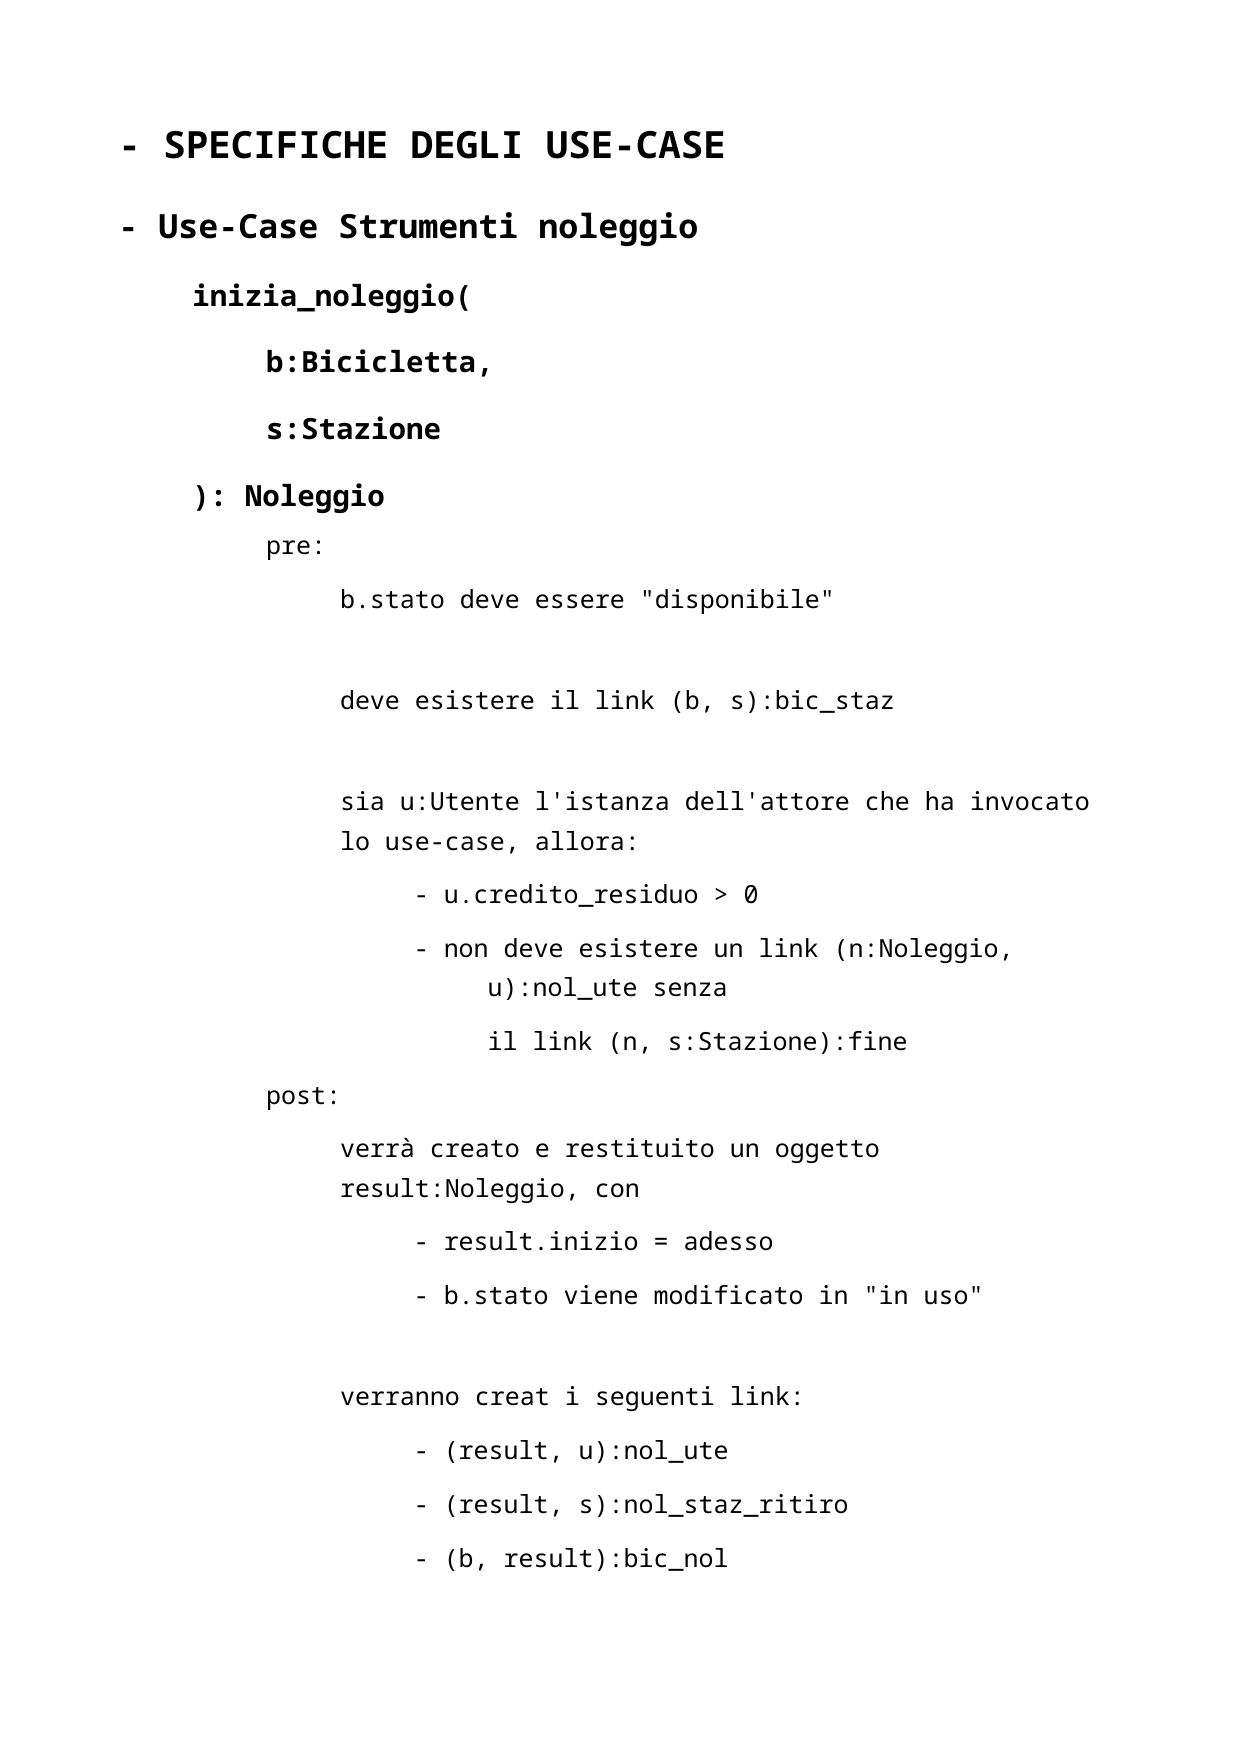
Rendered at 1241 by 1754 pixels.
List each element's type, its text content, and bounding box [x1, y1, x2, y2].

text - (b, result):bic_nol [118, 1540, 1122, 1574]
text sia u:Utente l'istanza dell'attore che ha invocato lo use-case, allora: [118, 784, 1122, 857]
text b.stato deve essere "disponibile" [118, 581, 1122, 615]
subtitle inizia_noleggio( [118, 275, 1122, 315]
text - (result, s):nol_staz_ritiro [118, 1487, 1122, 1521]
text - result.inizio = adesso [118, 1224, 1122, 1258]
subtitle - SPECIFICHE DEGLI USE-CASE [118, 118, 1122, 169]
text post: [118, 1077, 1122, 1111]
subtitle ): Noleggio [118, 475, 1122, 515]
text - u.credito_residuo > 0 [118, 877, 1122, 911]
text pre: [118, 527, 1122, 562]
subtitle b:Bicicletta, [118, 342, 1122, 381]
text - (result, u):nol_ute [118, 1433, 1122, 1467]
text deve esistere il link (b, s):bic_staz [118, 683, 1122, 717]
text - b.stato viene modificato in "in uso" [118, 1278, 1122, 1312]
subtitle - Use-Case Strumenti noleggio [118, 202, 1122, 248]
text verranno creat i seguenti link: [118, 1379, 1122, 1413]
text - non deve esistere un link (n:Noleggio, u):nol_ute senza [118, 931, 1122, 1004]
text verrà creato e restituito un oggetto result:Noleggio, con [118, 1131, 1122, 1204]
text il link (n, s:Stazione):fine [118, 1023, 1122, 1058]
subtitle s:Stazione [118, 408, 1122, 448]
